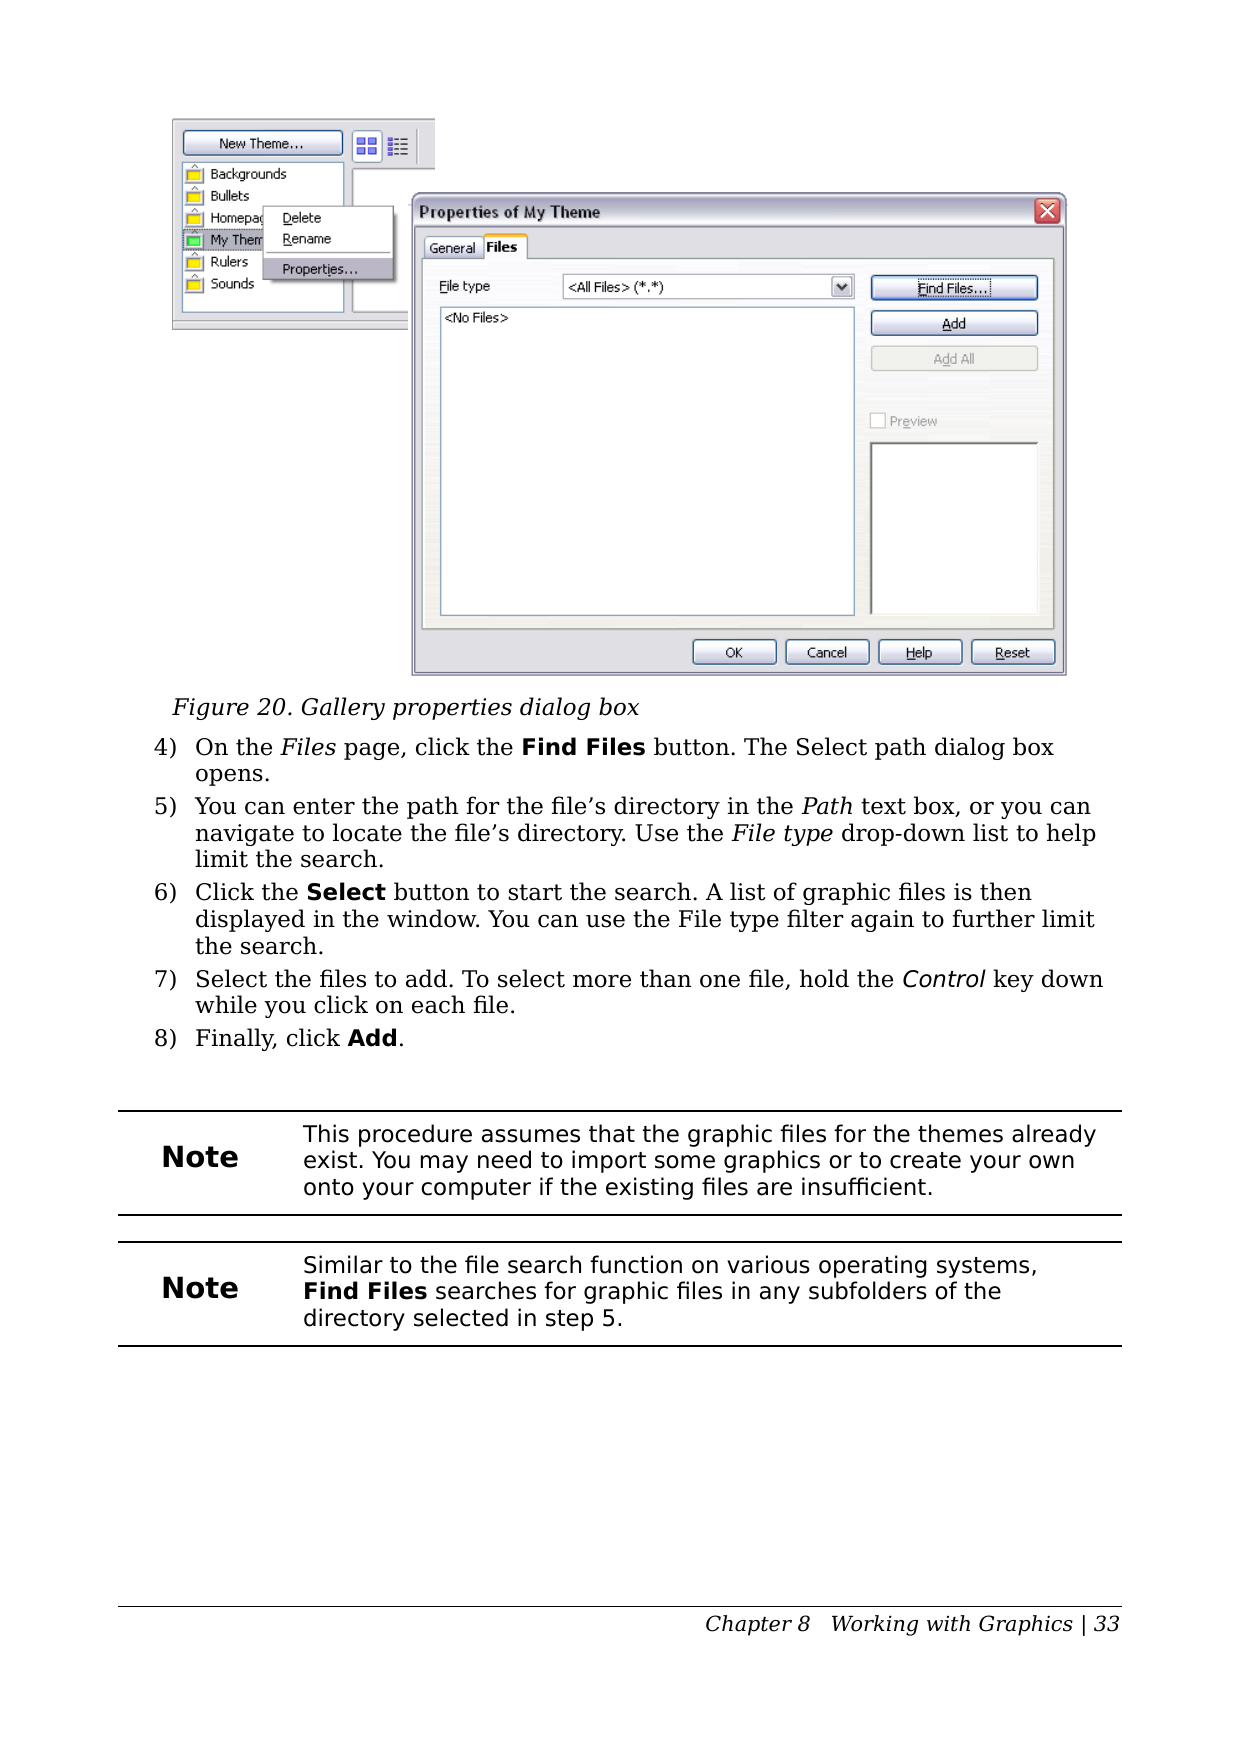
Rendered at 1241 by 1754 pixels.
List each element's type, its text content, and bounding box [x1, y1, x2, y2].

list You can enter the path for the file’s directory in the Path text box, or you can navigate to locate the file’s directory. Use the File type drop-down list to help limit the search. [177, 793, 1122, 873]
table_header Note [118, 1112, 281, 1214]
picture [172, 118, 1068, 677]
table_header Similar to the file search function on various operating systems, Find Files searches for graphic files in any subfolders of the directory selected in step 5. [281, 1243, 1122, 1345]
table_header This procedure assumes that the graphic files for the themes already exist. You may need to import some graphics or to create your own onto your computer if the existing files are insufficient. [281, 1112, 1122, 1214]
table_header Note [118, 1243, 281, 1345]
list Finally, click Add. [177, 1025, 1122, 1052]
list Select the files to add. To select more than one file, hold the Control key down while you click on each file. [177, 966, 1122, 1019]
list On the Files page, click the Find Files button. The Select path dialog box opens. [177, 734, 1122, 787]
list Click the Select button to start the search. A list of graphic files is then displayed in the window. You can use the File type filter again to further limit the search. [177, 879, 1122, 959]
text Figure 20. Gallery properties dialog box [172, 694, 1068, 721]
